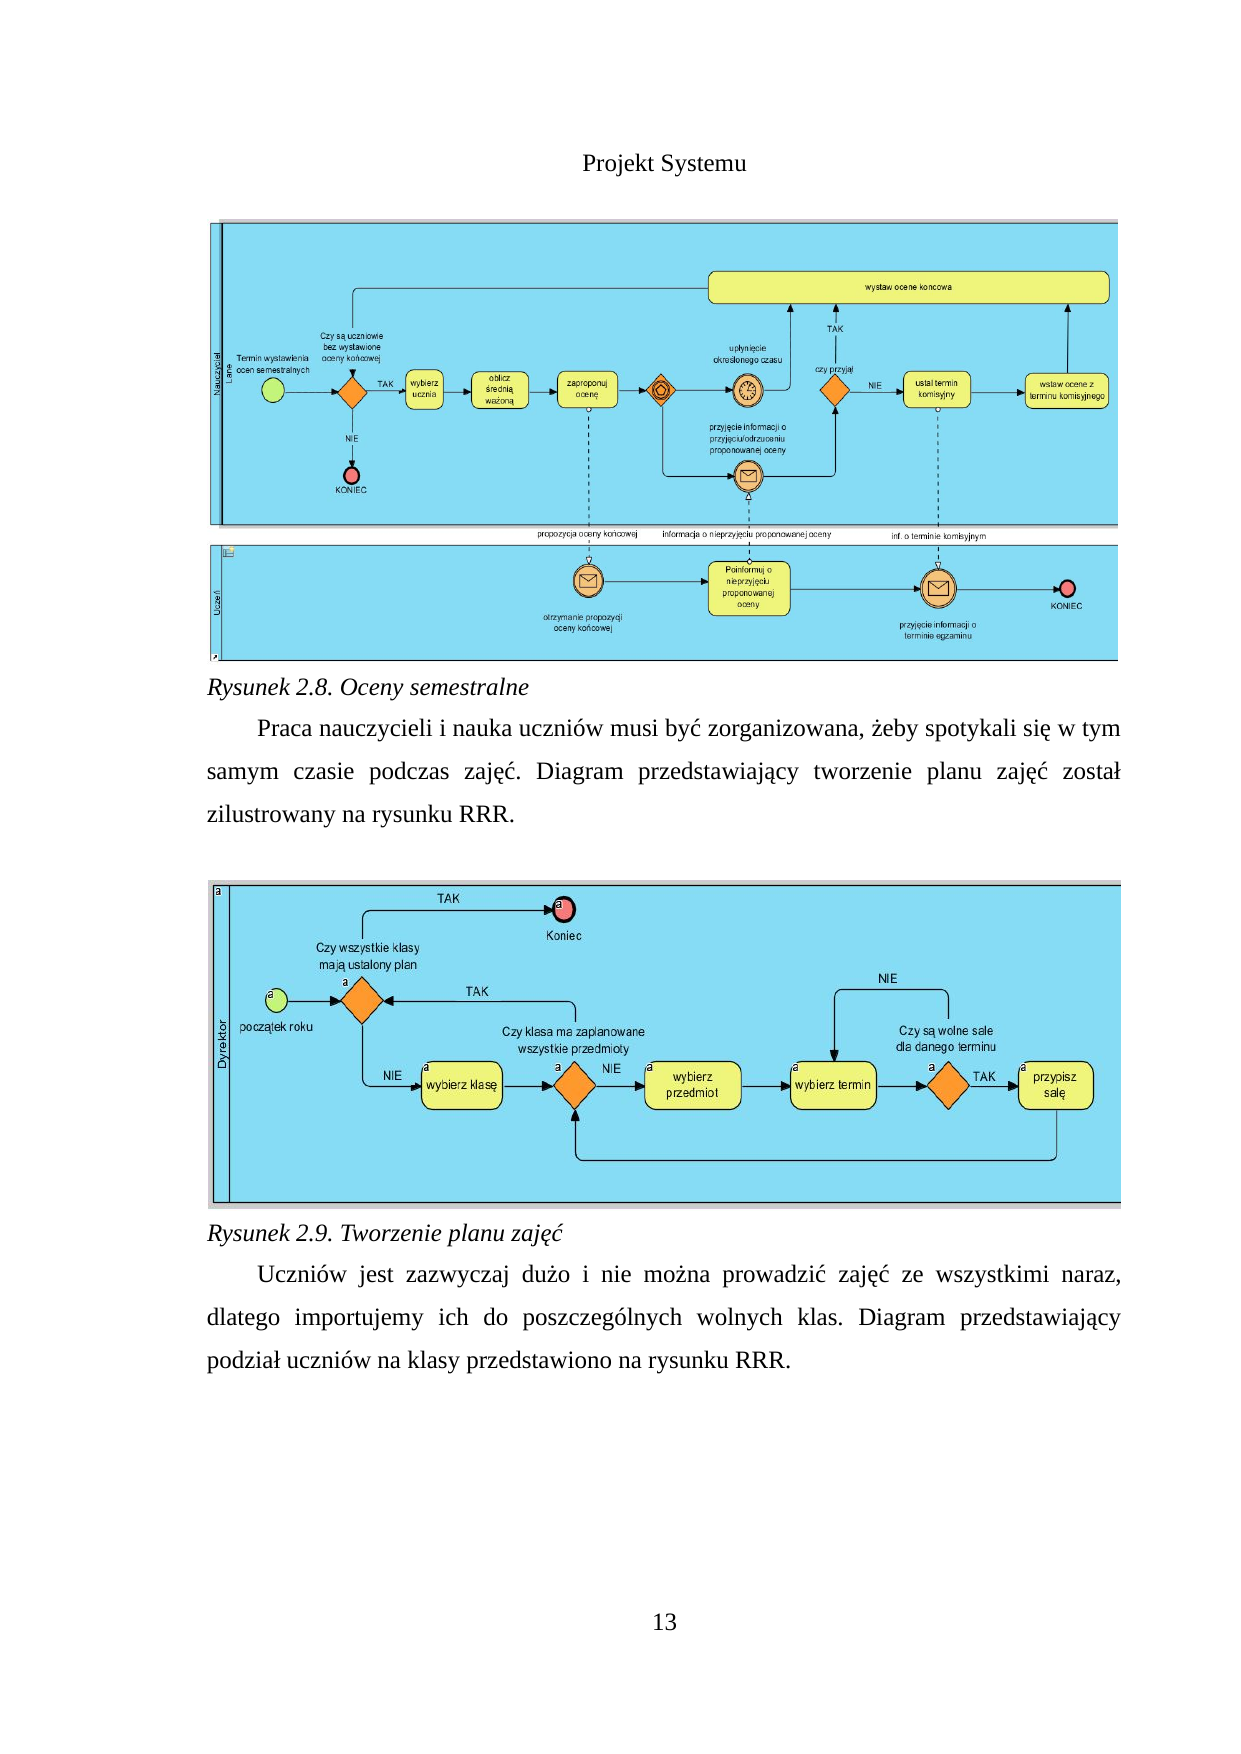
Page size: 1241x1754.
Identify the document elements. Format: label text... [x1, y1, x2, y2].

text Uczniów jest zazwyczaj dużo i nie można prowadzić zajęć ze wszystkimi naraz, dlatego importujemy ich do poszczególnych wolnych klas. Diagram przedstawiający podział uczniów na klasy przedstawiono na rysunku RRR. [207, 1259, 1122, 1374]
picture [209, 880, 1120, 1211]
text Rysunek 2.9. Tworzenie planu zajęć [207, 879, 1122, 1246]
picture [209, 219, 1117, 665]
text Rysunek 2.8. Oceny semestralne [207, 218, 1119, 700]
text Praca nauczycieli i nauka uczniów musi być zorganizowana, żeby spotykali się w tym samym czasie podczas zajęć. Diagram przedstawiający tworzenie planu zajęć został zilustrowany na rysunku RRR. [207, 713, 1122, 828]
